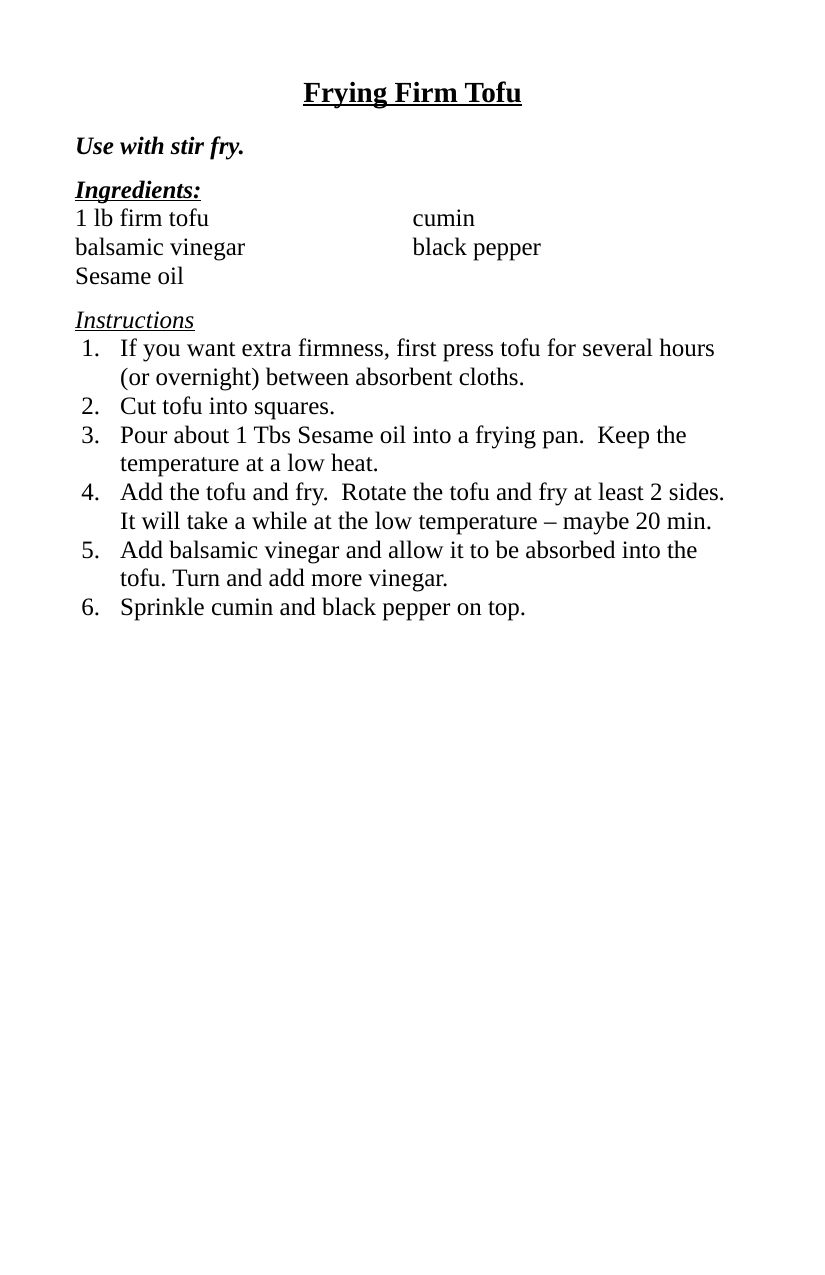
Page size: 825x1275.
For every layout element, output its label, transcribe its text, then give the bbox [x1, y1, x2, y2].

subtitle Ingredients: [75, 175, 750, 203]
list Add the tofu and fry. Rotate the tofu and fry at least 2 sides. It will take a while at the low temperature – maybe 20 min. [75, 477, 750, 535]
list Pour about 1 Tbs Sesame oil into a frying pan. Keep the temperature at a low heat. [75, 420, 750, 477]
text cumin [412, 203, 750, 232]
subtitle Use with stir fry. [75, 131, 750, 160]
text balsamic vinegar [75, 232, 412, 261]
subtitle Instructions [75, 305, 750, 333]
subtitle Frying Firm Tofu [75, 75, 750, 108]
text black pepper [412, 232, 750, 261]
text 1 lb firm tofu [75, 203, 412, 232]
text Sesame oil [75, 261, 412, 290]
list If you want extra firmness, first press tofu for several hours (or overnight) between absorbent cloths. [75, 333, 750, 391]
list Add balsamic vinegar and allow it to be absorbed into the tofu. Turn and add more vinegar. [75, 535, 750, 592]
list Cut tofu into squares. [75, 391, 750, 420]
list Sprinkle cumin and black pepper on top. [75, 592, 750, 621]
